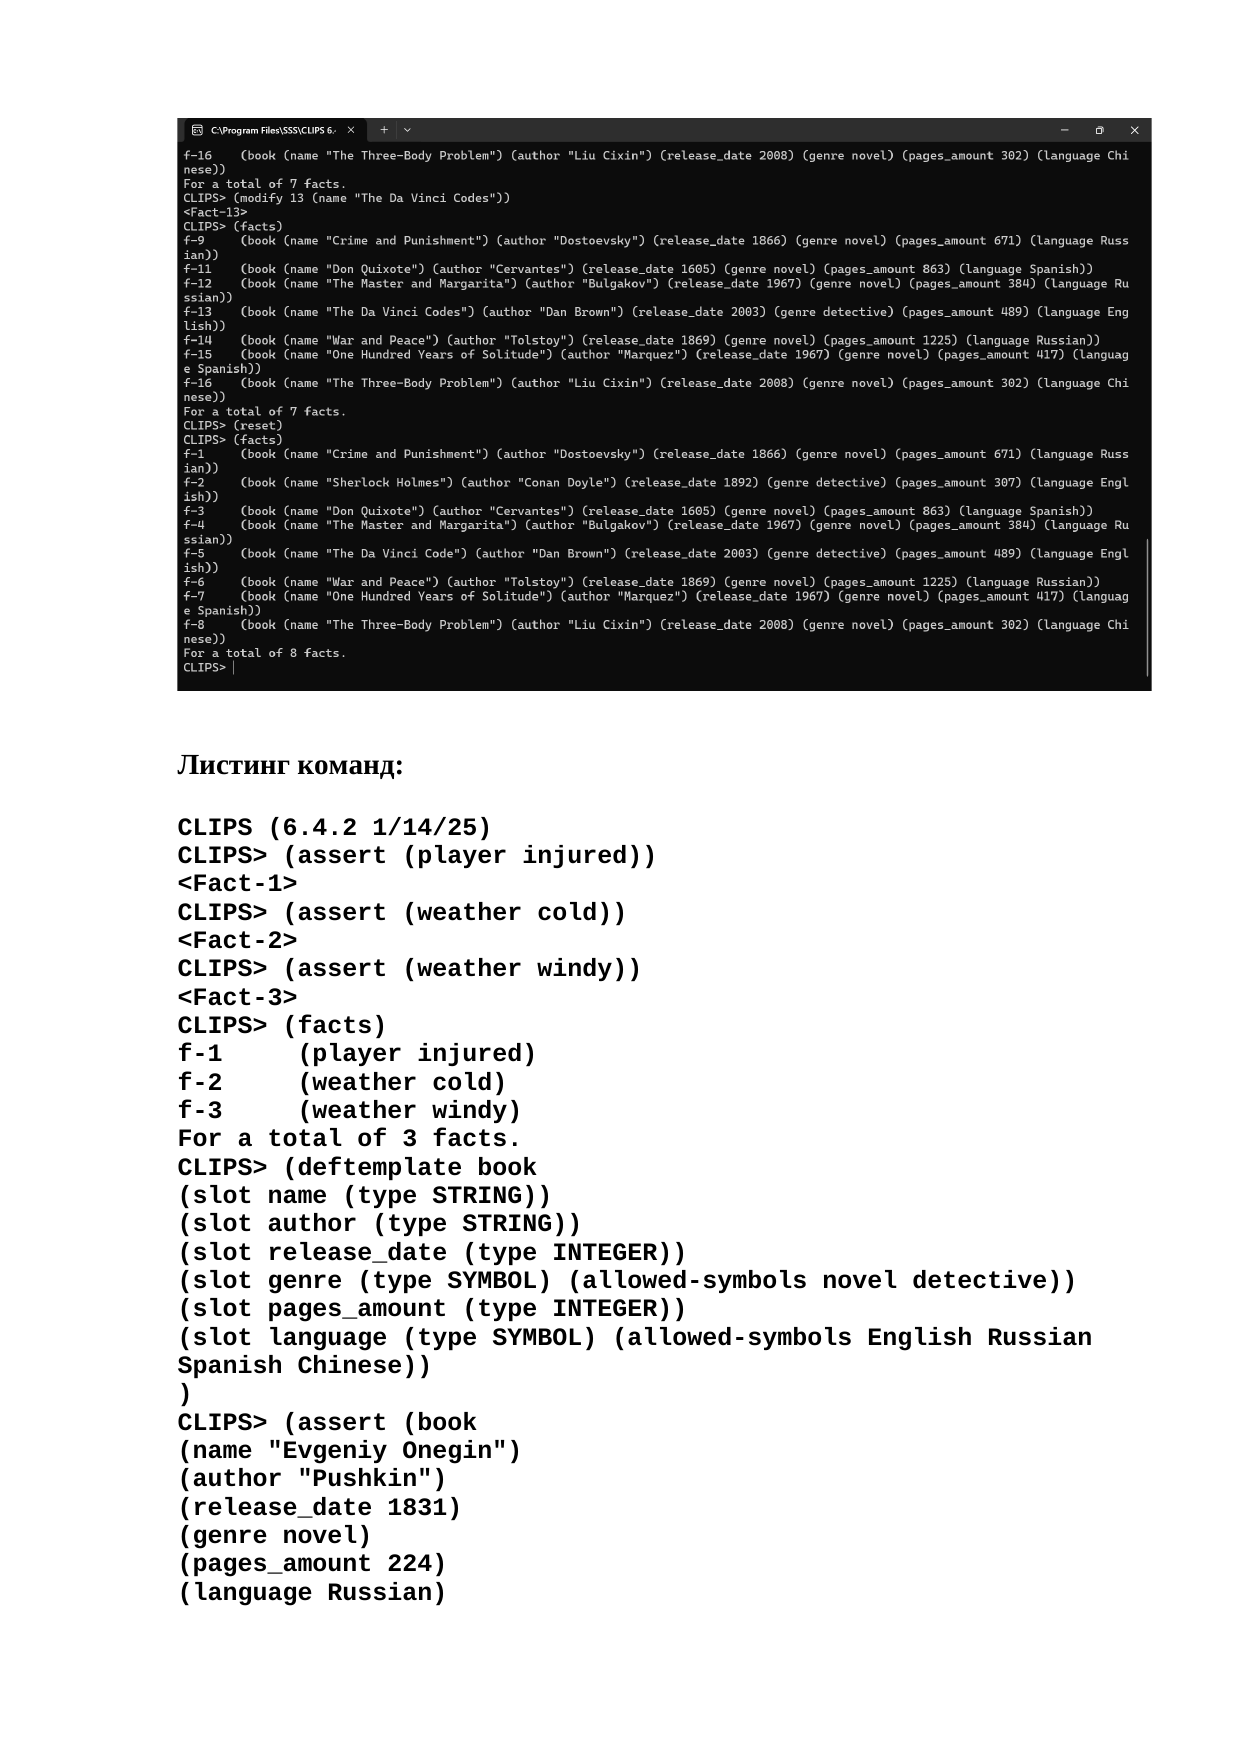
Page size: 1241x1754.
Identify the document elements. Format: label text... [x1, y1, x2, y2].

text (slot name (type STRING)) [177, 1183, 1152, 1211]
text (slot language (type SYMBOL) (allowed-symbols English Russian Spanish Chinese)) [177, 1324, 1152, 1381]
text ) [177, 1381, 1152, 1409]
text f-3 (weather windy) [177, 1098, 1152, 1126]
text CLIPS> (facts) [177, 1013, 1152, 1041]
text (name "Evgeniy Onegin") [177, 1438, 1152, 1466]
text (genre novel) [177, 1523, 1152, 1551]
text CLIPS> (deftemplate book [177, 1154, 1152, 1183]
text (author "Pushkin") [177, 1466, 1152, 1494]
text (slot pages_amount (type INTEGER)) [177, 1296, 1152, 1324]
text CLIPS (6.4.2 1/14/25) [177, 814, 1152, 843]
text CLIPS> (assert (player injured)) [177, 843, 1152, 871]
text (slot release_date (type INTEGER)) [177, 1239, 1152, 1268]
text f-2 (weather cold) [177, 1069, 1152, 1098]
text CLIPS> (assert (weather windy)) [177, 956, 1152, 984]
text (pages_amount 224) [177, 1551, 1152, 1579]
text CLIPS> (assert (weather cold)) [177, 899, 1152, 928]
text (slot author (type STRING)) [177, 1211, 1152, 1239]
text (slot genre (type SYMBOL) (allowed-symbols novel detective)) [177, 1268, 1152, 1296]
text f-1 (player injured) [177, 1041, 1152, 1069]
text <Fact-1> [177, 871, 1152, 899]
text For a total of 3 facts. [177, 1126, 1152, 1154]
text <Fact-2> [177, 928, 1152, 956]
text <Fact-3> [177, 984, 1152, 1013]
picture [177, 118, 1152, 691]
text Листинг команд: [177, 747, 1152, 781]
text (release_date 1831) [177, 1494, 1152, 1523]
text (language Russian) [177, 1579, 1152, 1608]
text CLIPS> (assert (book [177, 1409, 1152, 1438]
